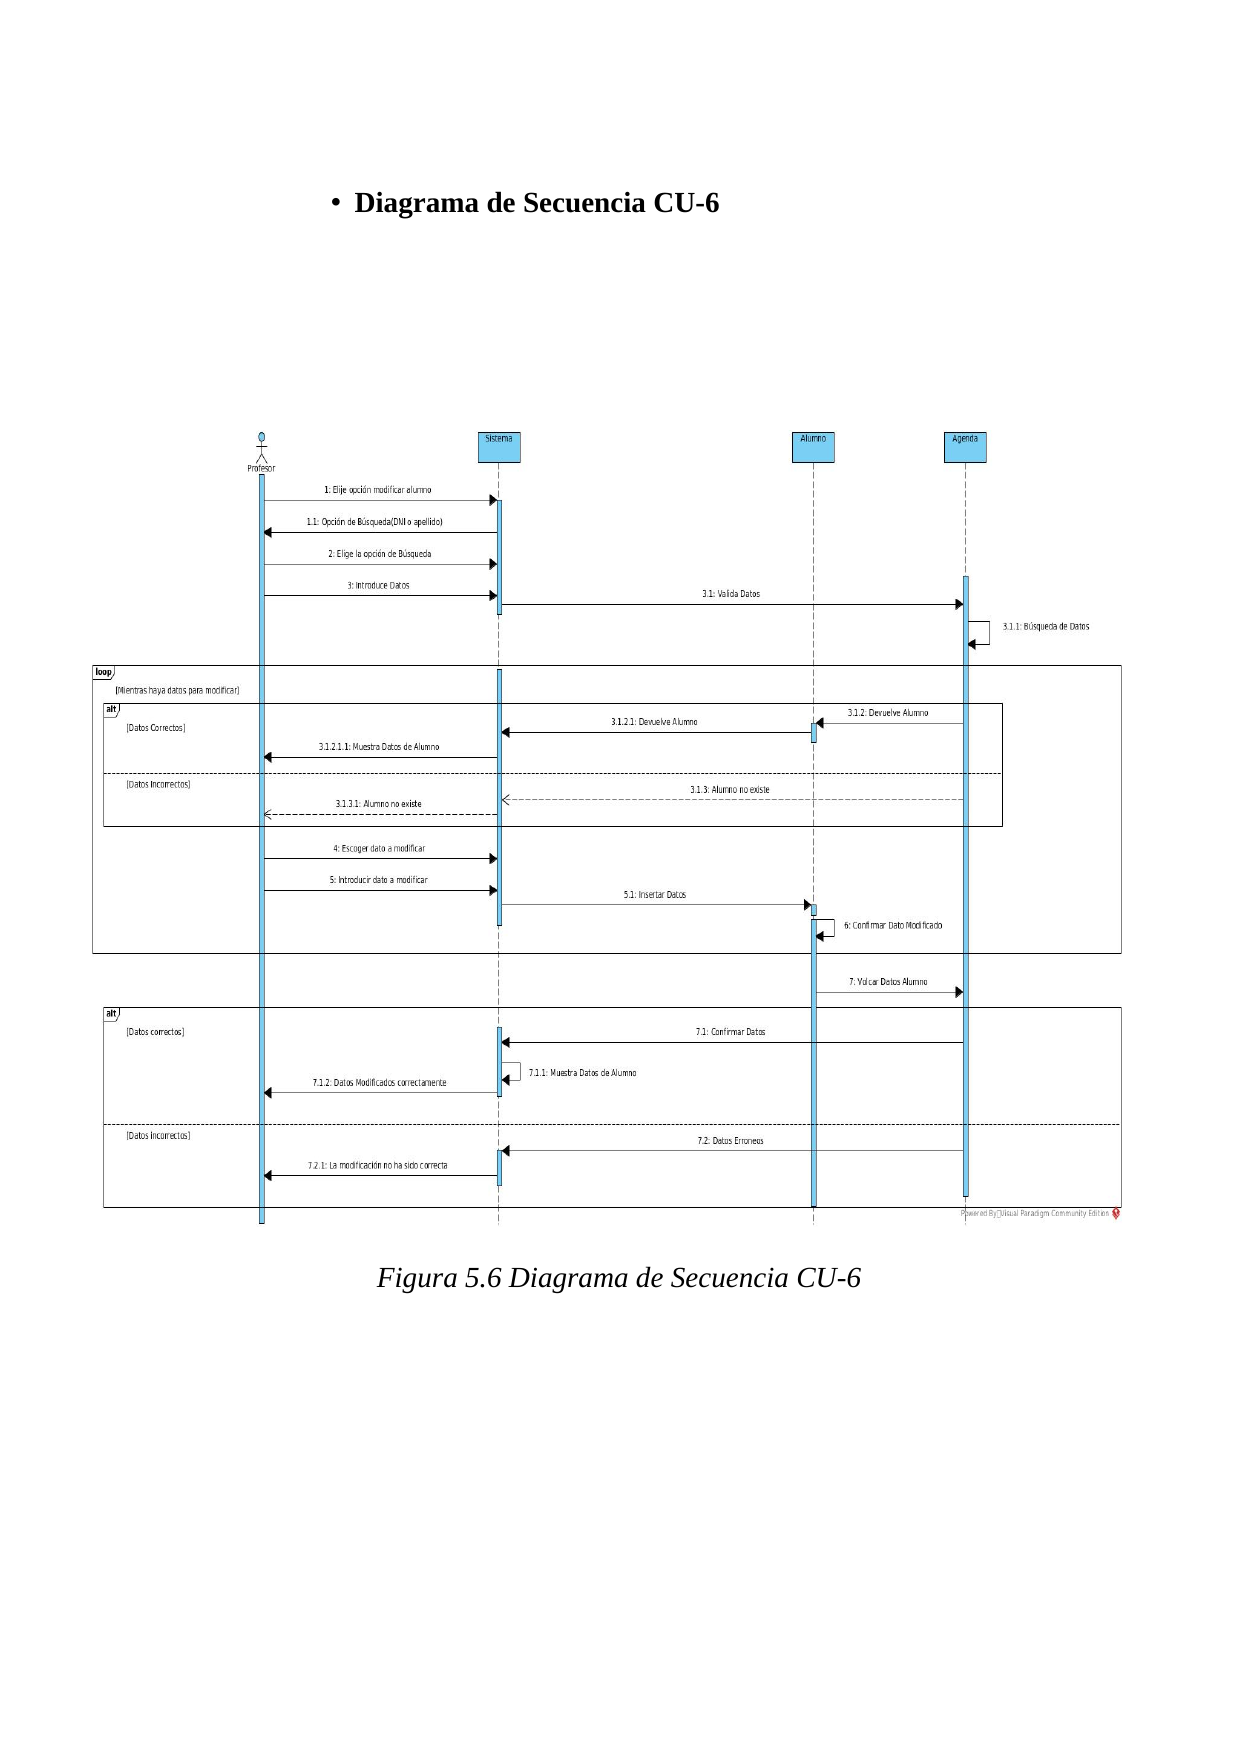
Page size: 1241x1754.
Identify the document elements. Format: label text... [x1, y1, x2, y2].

list Diagrama de Secuencia CU-6 [331, 185, 1122, 219]
picture [92, 430, 1123, 1227]
text Figura 5.6 Diagrama de Secuencia CU-6 [118, 1261, 1122, 1294]
